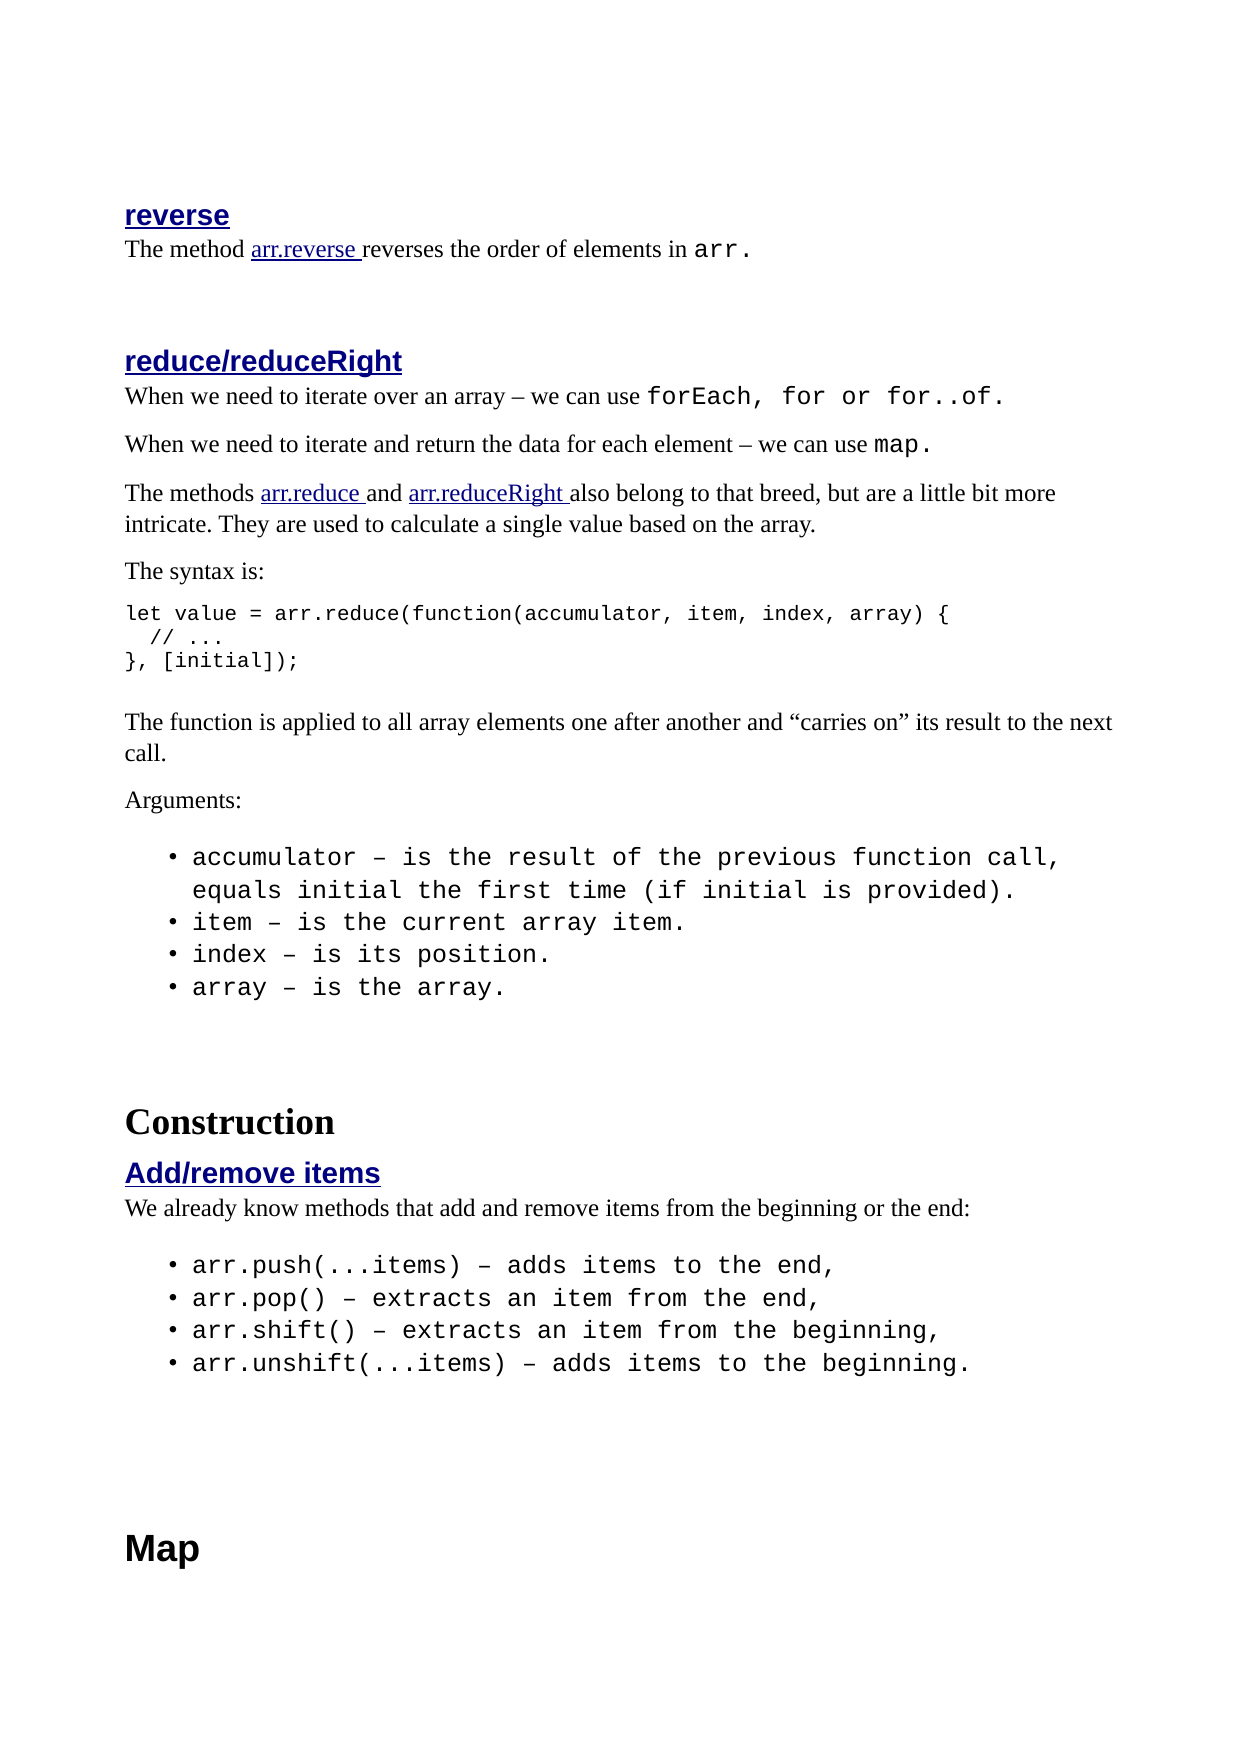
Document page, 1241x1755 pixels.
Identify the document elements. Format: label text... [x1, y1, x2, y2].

list arr.push(...items) – adds items to the end, [162, 1247, 1122, 1279]
list arr.shift() – extracts an item from the beginning, [162, 1312, 1122, 1344]
text The methods arr.reduce and arr.reduceRight also belong to that breed, but are a little bit more intricate. They are used to calculate a single value based on the array. [118, 472, 1122, 538]
list array – is the array. [162, 968, 1122, 1009]
list index – is its position. [162, 936, 1122, 968]
text // ... [118, 627, 1122, 651]
list item – is the current array item. [162, 903, 1122, 936]
text The function is applied to all array elements one after another and “carries on” its result to the next call. [118, 701, 1122, 767]
text When we need to iterate over an array – we can use forEach, for or for..of. [118, 376, 1122, 412]
text The syntax is: [118, 551, 1122, 584]
text let value = arr.reduce(function(accumulator, item, index, array) { [118, 597, 1122, 627]
text We already know methods that add and remove items from the beginning or the end: [118, 1188, 1122, 1228]
list accumulator – is the result of the previous function call, equals initial the first time (if initial is provided). [162, 838, 1122, 903]
list arr.pop() – extracts an item from the end, [162, 1279, 1122, 1312]
text Arguments: [118, 779, 1122, 820]
subtitle reverse [118, 192, 1122, 229]
subtitle Construction [118, 1095, 1122, 1143]
text The method arr.reverse reverses the order of elements in arr. [118, 229, 1122, 265]
subtitle Map [118, 1521, 1122, 1570]
text When we need to iterate and return the data for each element – we can use map. [118, 424, 1122, 460]
text }, [initial]); [118, 651, 1122, 674]
subtitle Add/remove items [118, 1151, 1122, 1188]
subtitle reduce/reduceRight [118, 338, 1122, 376]
list arr.unshift(...items) – adds items to the beginning. [162, 1344, 1122, 1385]
